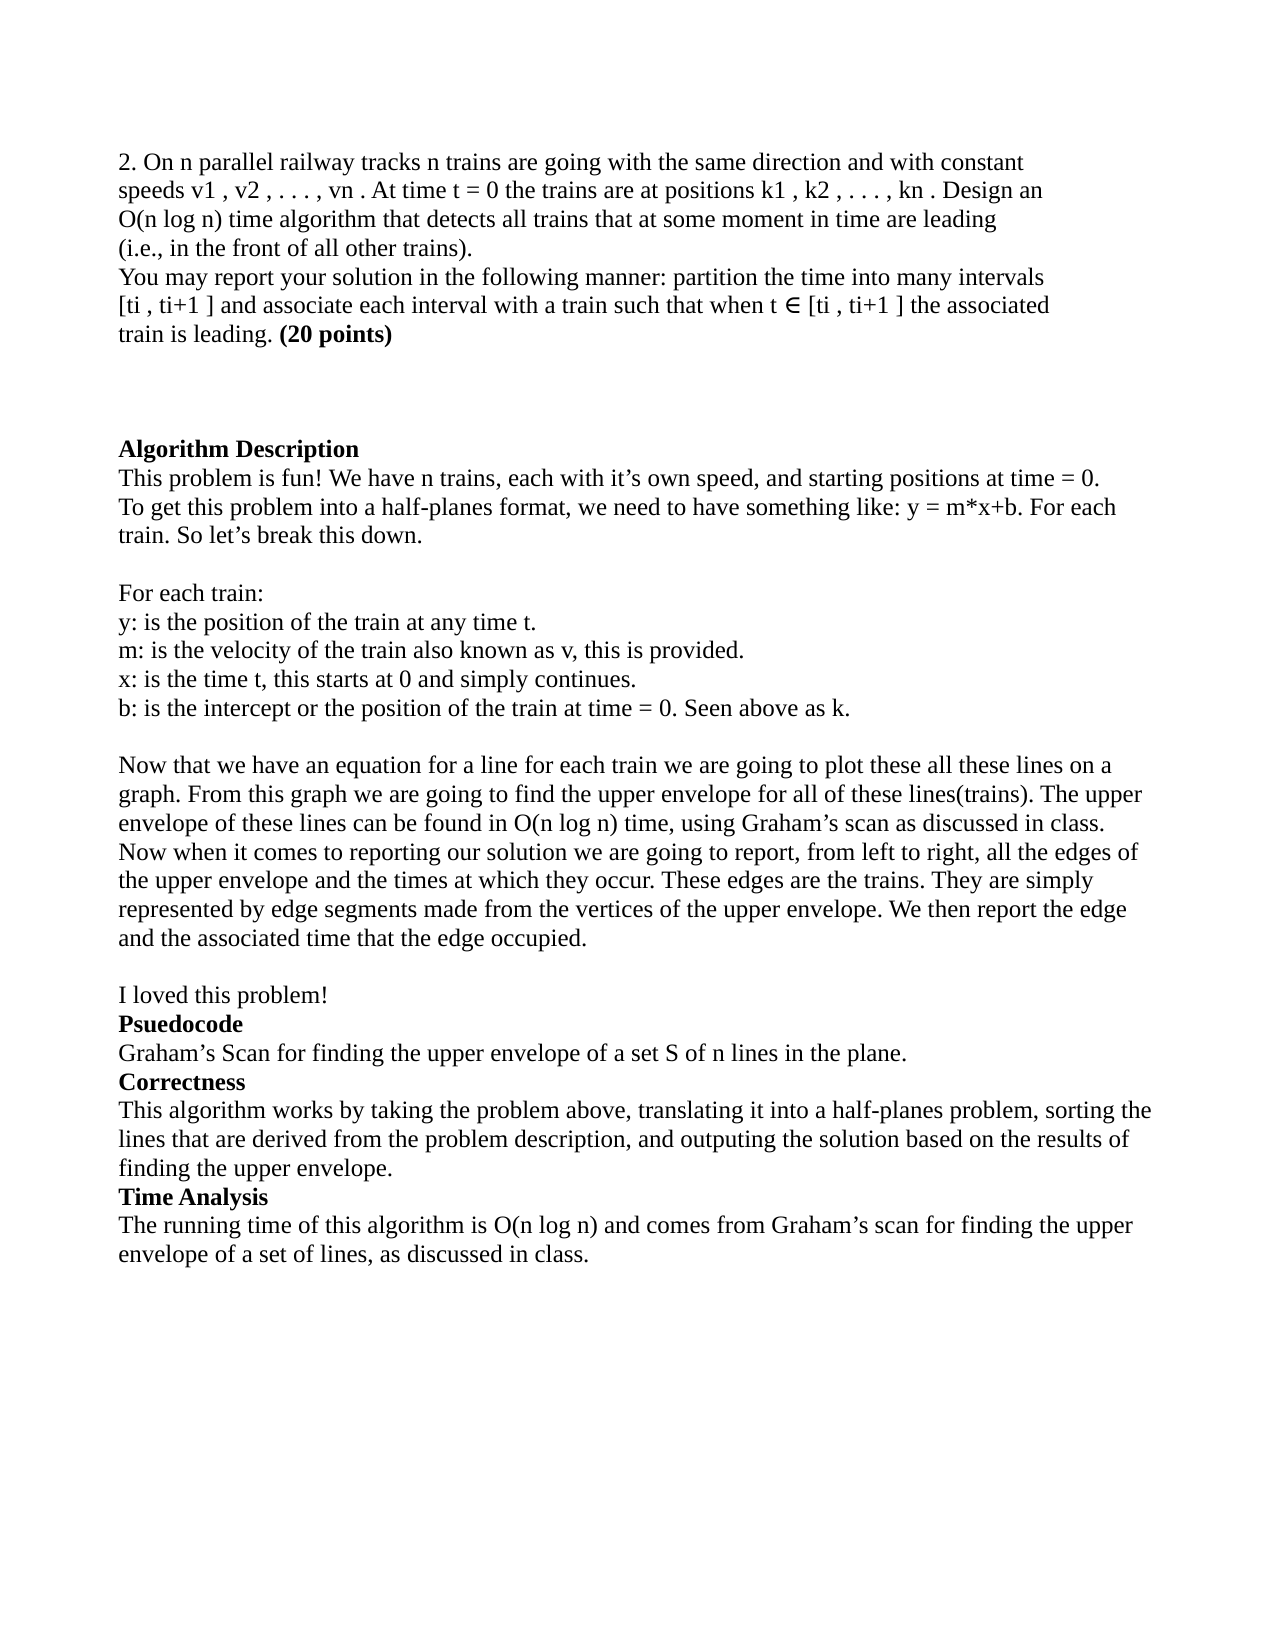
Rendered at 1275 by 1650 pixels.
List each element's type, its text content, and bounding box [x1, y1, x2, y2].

text b: is the intercept or the position of the train at time = 0. Seen above as k. [118, 693, 1157, 722]
text This algorithm works by taking the problem above, translating it into a half-planes problem, sorting the lines that are derived from the problem description, and outputing the solution based on the results of finding the upper envelope. [118, 1096, 1157, 1182]
text m: is the velocity of the train also known as v, this is provided. [118, 636, 1157, 664]
text (i.e., in the front of all other trains). [118, 233, 1157, 262]
text To get this problem into a half-planes format, we need to have something like: y = m*x+b. For each train. So let’s break this down. [118, 492, 1157, 549]
text Psuedocode [118, 1009, 1157, 1038]
text Correctness [118, 1067, 1157, 1096]
text I loved this problem! [118, 981, 1157, 1009]
text Now that we have an equation for a line for each train we are going to plot these all these lines on a graph. From this graph we are going to find the upper envelope for all of these lines(trains). The upper envelope of these lines can be found in O(n log n) time, using Graham’s scan as discussed in class. Now when it comes to reporting our solution we are going to report, from left to right, all the edges of the upper envelope and the times at which they occur. These edges are the trains. They are simply represented by edge segments made from the vertices of the upper envelope. We then report the edge and the associated time that the edge occupied. [118, 751, 1157, 952]
text train is leading. (20 points) [118, 319, 1157, 348]
text speeds v1 , v2 , . . . , vn . At time t = 0 the trains are at positions k1 , k2 , . . . , kn . Design an [118, 176, 1157, 204]
text You may report your solution in the following manner: partition the time into many intervals [118, 262, 1157, 291]
text x: is the time t, this starts at 0 and simply continues. [118, 664, 1157, 693]
text Time Analysis [118, 1182, 1157, 1211]
text 2. On n parallel railway tracks n trains are going with the same direction and with constant [118, 147, 1157, 176]
text O(n log n) time algorithm that detects all trains that at some moment in time are leading [118, 204, 1157, 233]
text For each train: [118, 578, 1157, 607]
text y: is the position of the train at any time t. [118, 607, 1157, 636]
text The running time of this algorithm is O(n log n) and comes from Graham’s scan for finding the upper envelope of a set of lines, as discussed in class. [118, 1211, 1157, 1268]
text Graham’s Scan for finding the upper envelope of a set S of n lines in the plane. [118, 1038, 1157, 1067]
text Algorithm Description [118, 434, 1157, 463]
text [ti , ti+1 ] and associate each interval with a train such that when t ∈ [ti , ti+1 ] the associated [118, 291, 1157, 319]
text This problem is fun! We have n trains, each with it’s own speed, and starting positions at time = 0. [118, 463, 1157, 492]
